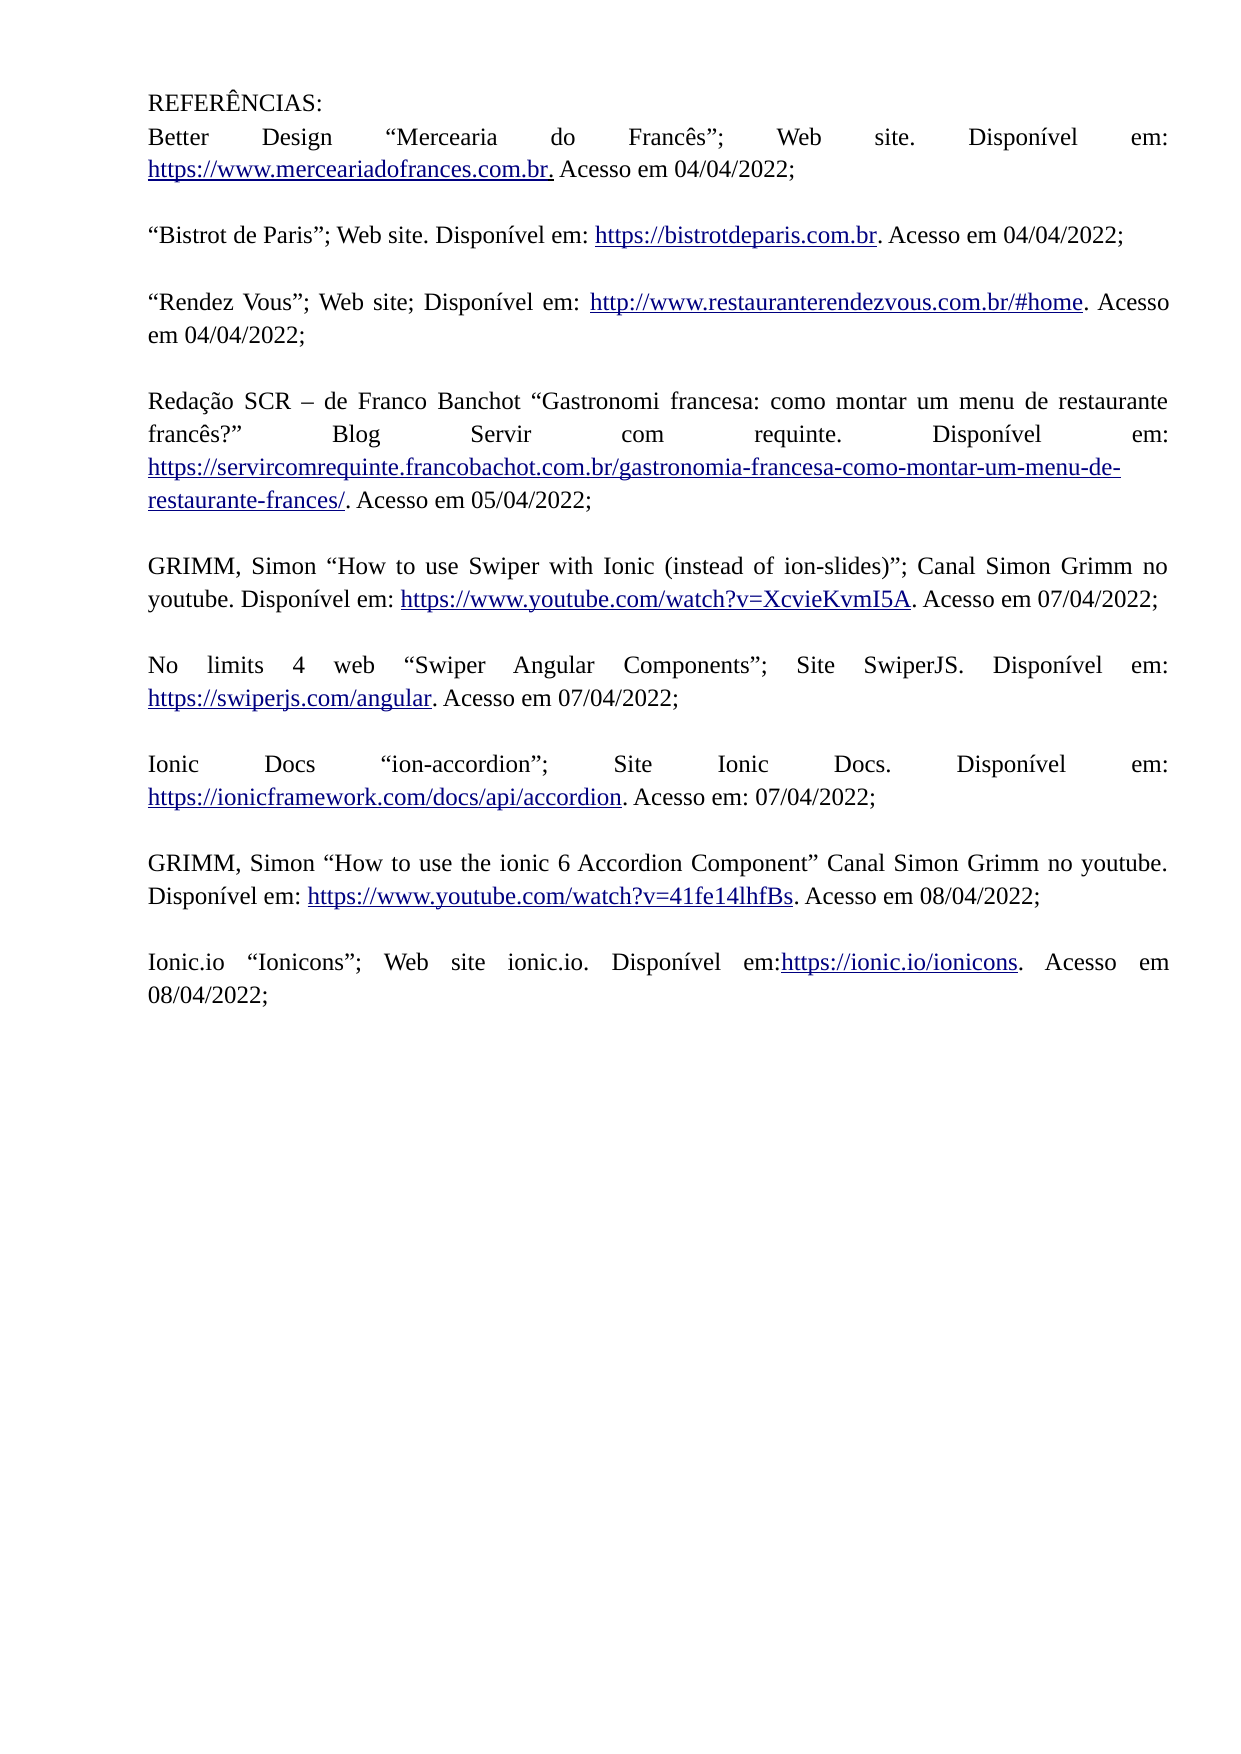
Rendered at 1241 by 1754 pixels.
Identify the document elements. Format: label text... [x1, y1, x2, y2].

text Ionic Docs “ion-accordion”; Site Ionic Docs. Disponível em: https://ionicframework.com/docs/api/accordion. Acesso em: 07/04/2022; [148, 749, 1169, 811]
text No limits 4 web “Swiper Angular Components”; Site SwiperJS. Disponível em: https://swiperjs.com/angular. Acesso em 07/04/2022; [148, 650, 1169, 712]
text GRIMM, Simon “How to use the ionic 6 Accordion Component” Canal Simon Grimm no youtube. Disponível em: https://www.youtube.com/watch?v=41fe14lhfBs. Acesso em 08/04/2022; [148, 848, 1169, 910]
text Better Design “Mercearia do Francês”; Web site. Disponível em: https://www.merceariadofrances.com.br. Acesso em 04/04/2022; [148, 122, 1169, 183]
text REFERÊNCIAS: [148, 88, 1169, 117]
text “Rendez Vous”; Web site; Disponível em: http://www.restauranterendezvous.com.br/#home. Acesso em 04/04/2022; [148, 287, 1169, 348]
text Ionic.io “Ionicons”; Web site ionic.io. Disponível em:https://ionic.io/ionicons. Acesso em 08/04/2022; [148, 947, 1169, 1009]
text GRIMM, Simon “How to use Swiper with Ionic (instead of ion-slides)”; Canal Simon Grimm no youtube. Disponível em: https://www.youtube.com/watch?v=XcvieKvmI5A. Acesso em 07/04/2022; [148, 551, 1169, 613]
text Redação SCR – de Franco Banchot “Gastronomi francesa: como montar um menu de restaurante francês?” Blog Servir com requinte. Disponível em: https://servircomrequinte.francobachot.com.br/gastronomia-francesa-como-montar-um-menu-de-restaurante-frances/. Acesso em 05/04/2022; [148, 386, 1169, 513]
text “Bistrot de Paris”; Web site. Disponível em: https://bistrotdeparis.com.br. Acesso em 04/04/2022; [148, 221, 1169, 249]
